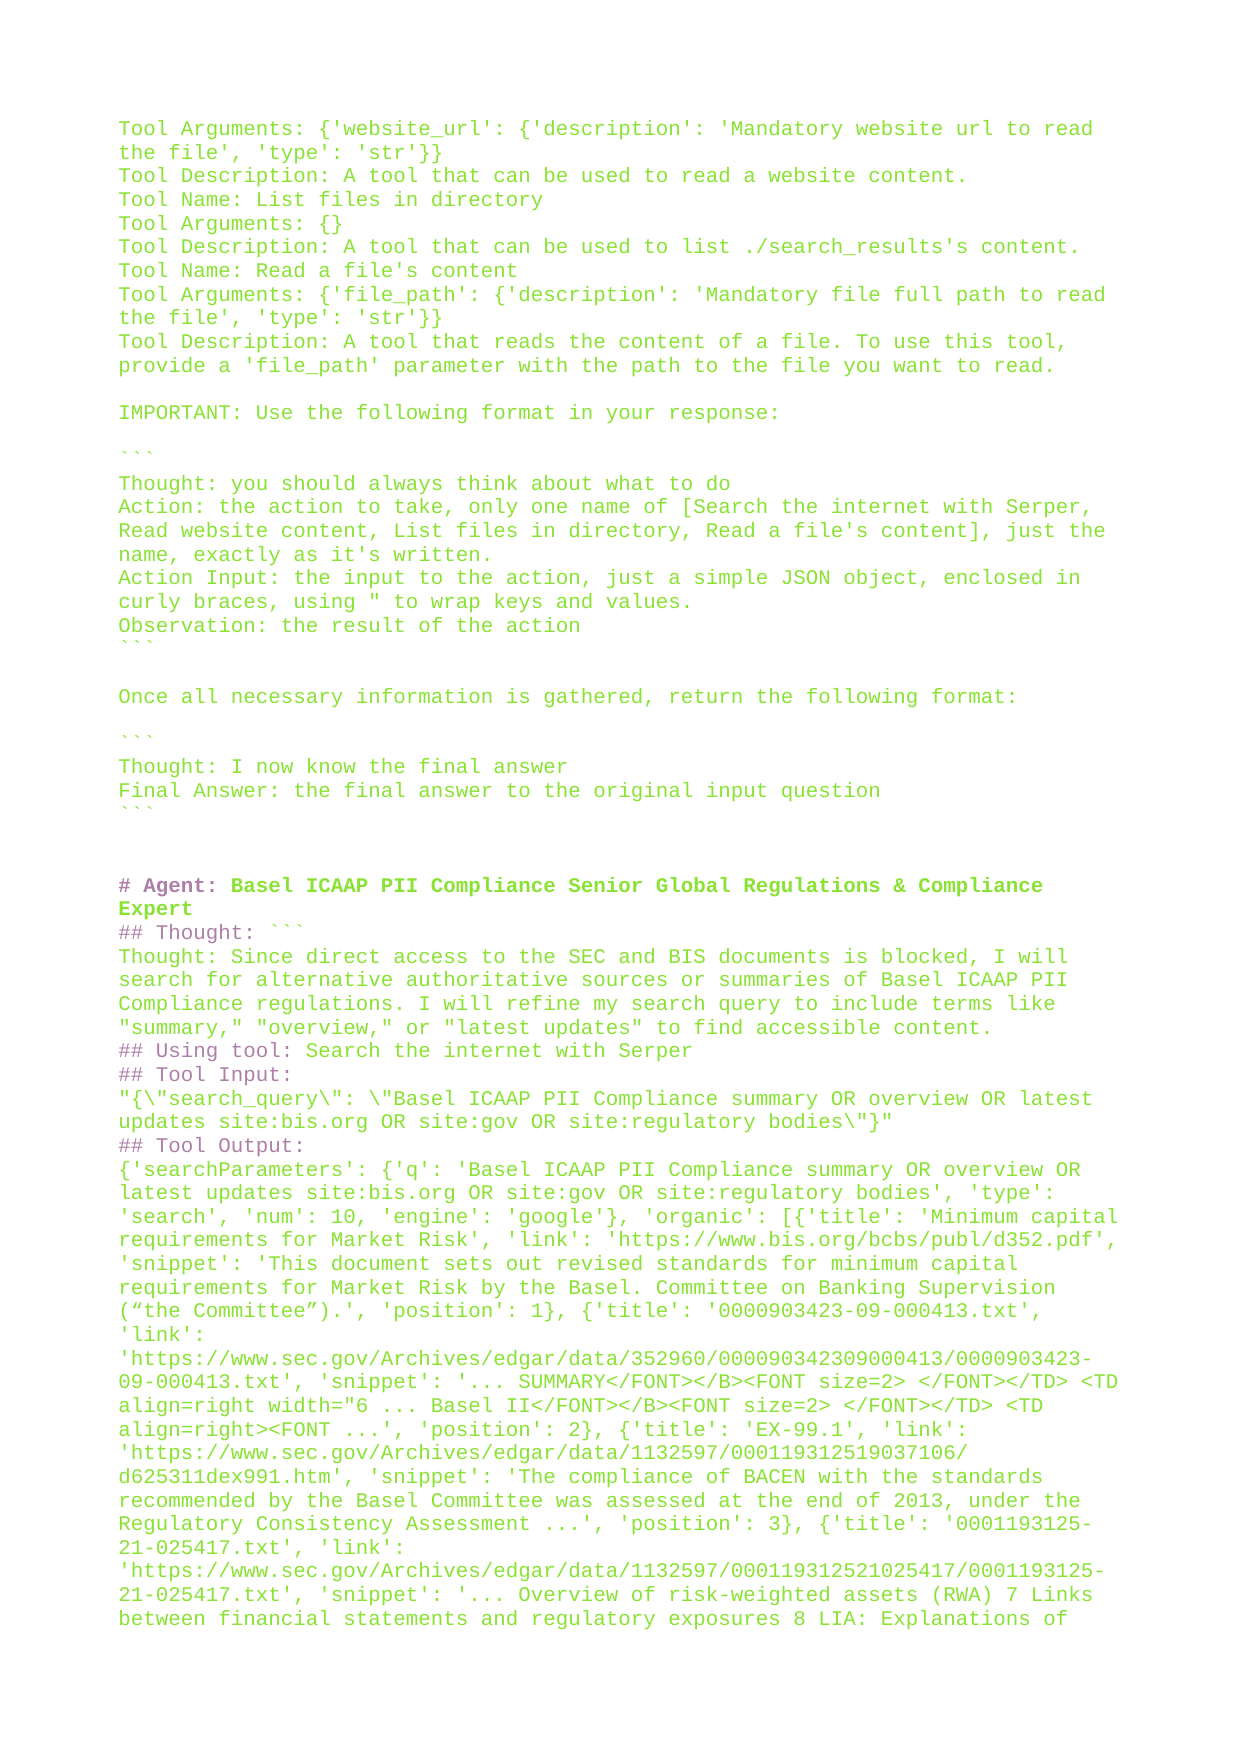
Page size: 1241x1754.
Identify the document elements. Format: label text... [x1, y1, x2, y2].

text Tool Arguments: {'file_path': {'description': 'Mandatory file full path to read the file', 'type': 'str'}} [118, 284, 1122, 331]
text ## Using tool: Search the internet with Serper [118, 1040, 1122, 1064]
text Tool Description: A tool that can be used to read a website content. [118, 165, 1122, 189]
text Final Answer: the final answer to the original input question [118, 780, 1122, 804]
text Tool Description: A tool that reads the content of a file. To use this tool, provide a 'file_path' parameter with the path to the file you want to read. [118, 331, 1122, 378]
text Thought: I now know the final answer [118, 757, 1122, 780]
text "{\"search_query\": \"Basel ICAAP PII Compliance summary OR overview OR latest updates site:bis.org OR site:gov OR site:regulatory bodies\"}" [118, 1088, 1122, 1135]
text # Agent: Basel ICAAP PII Compliance Senior Global Regulations & Compliance Expert [118, 875, 1122, 922]
text {'searchParameters': {'q': 'Basel ICAAP PII Compliance summary OR overview OR latest updates site:bis.org OR site:gov OR site:regulatory bodies', 'type': 'search', 'num': 10, 'engine': 'google'}, 'organic': [{'title': 'Minimum capital requirements for Market Risk', 'link': 'https://www.bis.org/bcbs/publ/d352.pdf', 'snippet': 'This document sets out revised standards for minimum capital requirements for Market Risk by the Basel. Committee on Banking Supervision (“the Committee”).', 'position': 1}, {'title': '0000903423-09-000413.txt', 'link': 'https://www.sec.gov/Archives/edgar/data/352960/000090342309000413/0000903423-09-000413.txt', 'snippet': '... SUMMARY</FONT></B><FONT size=2> </FONT></TD> <TD align=right width="6 ... Basel II</FONT></B><FONT size=2> </FONT></TD> <TD align=right><FONT ...', 'position': 2}, {'title': 'EX-99.1', 'link': 'https://www.sec.gov/Archives/edgar/data/1132597/000119312519037106/d625311dex991.htm', 'snippet': 'The compliance of BACEN with the standards recommended by the Basel Committee was assessed at the end of 2013, under the Regulatory Consistency Assessment ...', 'position': 3}, {'title': '0001193125-21-025417.txt', 'link': 'https://www.sec.gov/Archives/edgar/data/1132597/000119312521025417/0001193125-21-025417.txt', 'snippet': '... Overview of risk-weighted assets (RWA) 7 Links between financial statements and regulatory exposures 8 LIA: Explanations of [118, 1158, 1122, 1631]
text Tool Arguments: {} [118, 213, 1122, 236]
text Tool Name: Read a file's content [118, 260, 1122, 284]
text ## Thought: ``` [118, 922, 1122, 946]
text Observation: the result of the action [118, 615, 1122, 638]
text ``` [118, 733, 1122, 757]
text Tool Description: A tool that can be used to list ./search_results's content. [118, 236, 1122, 260]
text Thought: Since direct access to the SEC and BIS documents is blocked, I will search for alternative authoritative sources or summaries of Basel ICAAP PII Compliance regulations. I will refine my search query to include terms like "summary," "overview," or "latest updates" to find accessible content. [118, 946, 1122, 1040]
text IMPORTANT: Use the following format in your response: [118, 402, 1122, 426]
text Once all necessary information is gathered, return the following format: [118, 686, 1122, 709]
text Thought: you should always think about what to do [118, 473, 1122, 496]
text Tool Arguments: {'website_url': {'description': 'Mandatory website url to read the file', 'type': 'str'}} [118, 118, 1122, 165]
text ``` [118, 638, 1122, 662]
text ## Tool Input: [118, 1064, 1122, 1088]
text Action: the action to take, only one name of [Search the internet with Serper, Read website content, List files in directory, Read a file's content], just the name, exactly as it's written. [118, 496, 1122, 567]
text ## Tool Output: [118, 1135, 1122, 1158]
text Action Input: the input to the action, just a simple JSON object, enclosed in curly braces, using " to wrap keys and values. [118, 567, 1122, 615]
text Tool Name: List files in directory [118, 189, 1122, 213]
text ``` [118, 804, 1122, 827]
text ``` [118, 449, 1122, 473]
